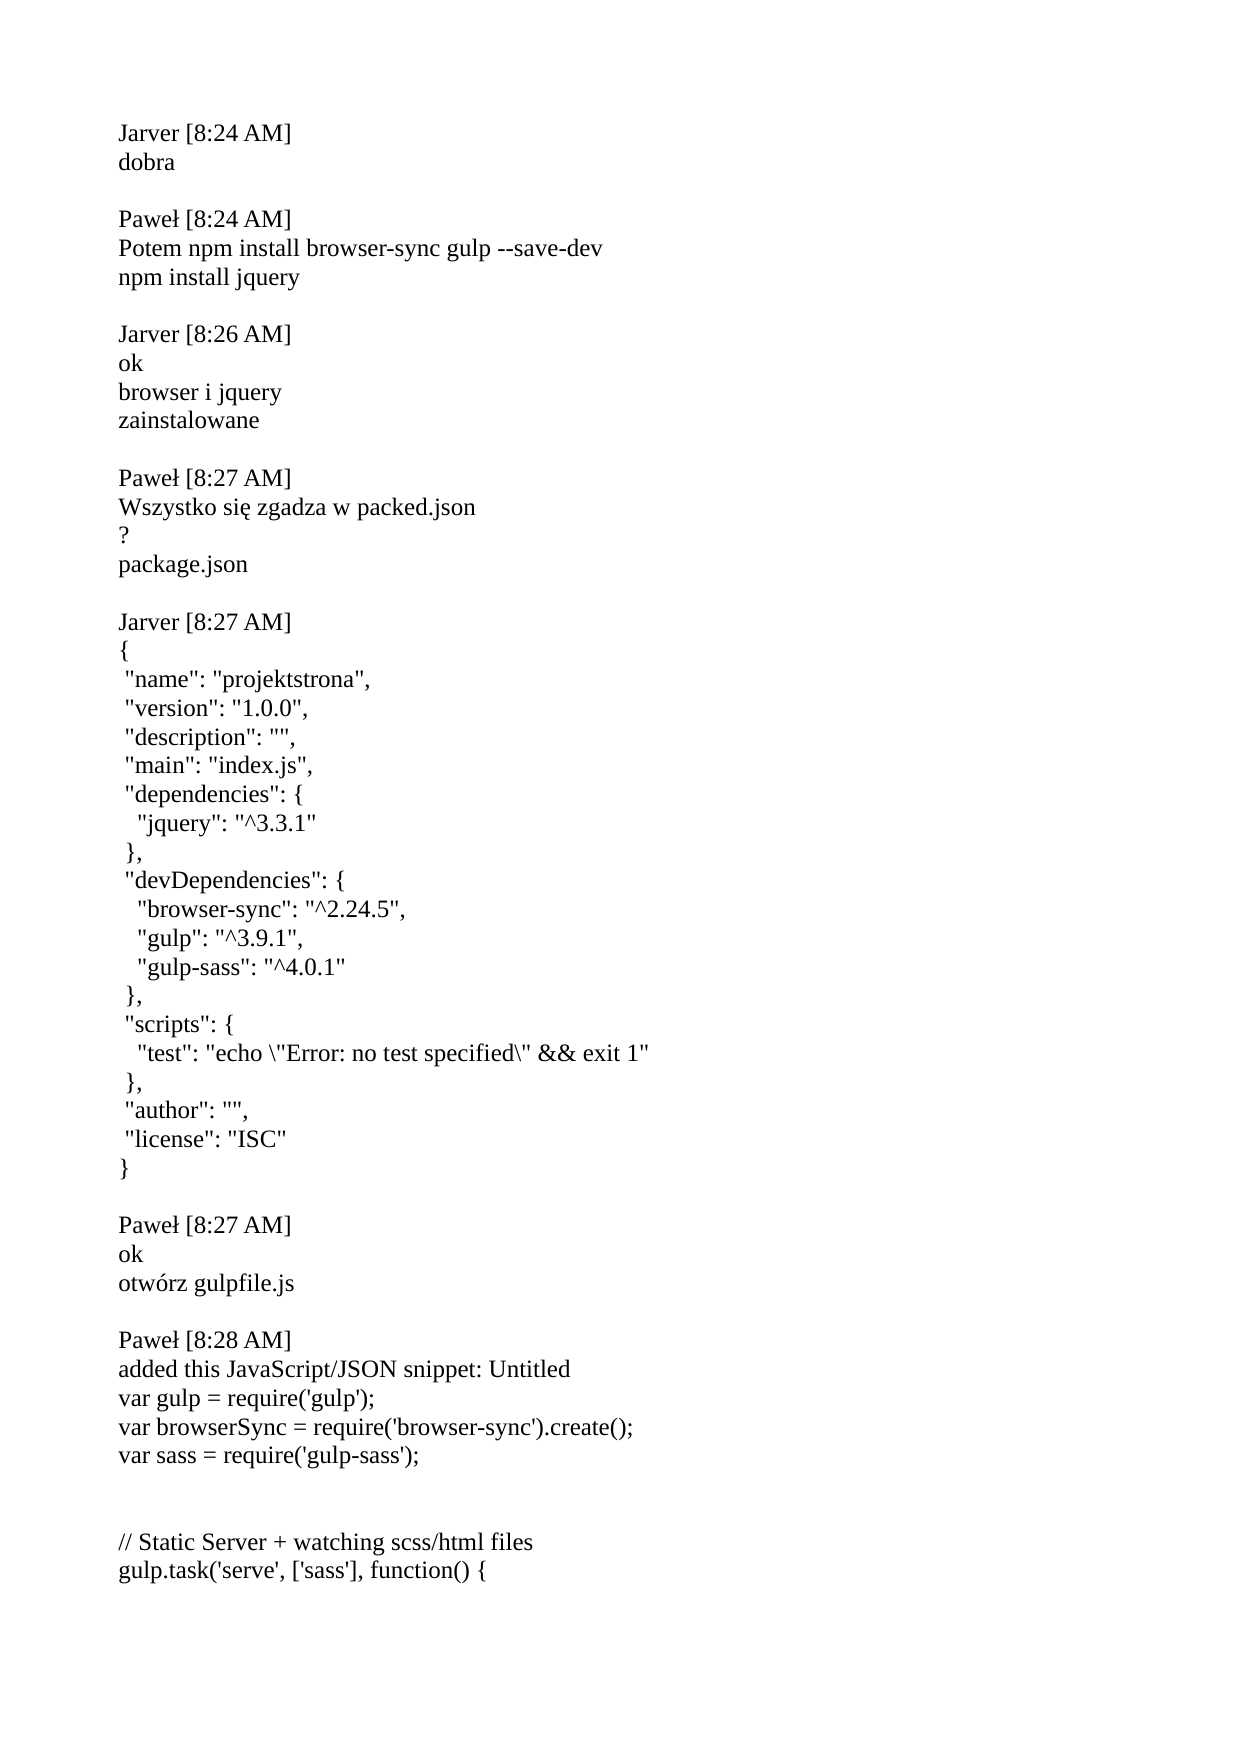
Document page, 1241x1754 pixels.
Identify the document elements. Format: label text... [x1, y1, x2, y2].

text Jarver [8:24 AM] dobra Paweł [8:24 AM] Potem npm install browser-sync gulp --save-dev npm install jquery Jarver [8:26 AM] ok browser i jquery zainstalowane Paweł [8:27 AM] Wszystko się zgadza w packed.json ? package.json Jarver [8:27 AM] { "name": "projektstrona", "version": "1.0.0", "description": "", "main": "index.js", "dependencies": { "jquery": "^3.3.1" }, "devDependencies": { "browser-sync": "^2.24.5", "gulp": "^3.9.1", "gulp-sass": "^4.0.1" }, "scripts": { "test": "echo \"Error: no test specified\" && exit 1" }, "author": "", "license": "ISC" } Paweł [8:27 AM] ok otwórz gulpfile.js Paweł [8:28 AM] added this JavaScript/JSON snippet: Untitled var gulp = require('gulp'); var browserSync = require('browser-sync').create(); var sass = require('gulp-sass'); ​ ​ // Static Server + watching scss/html files gulp.task('serve', ['sass'], function() { [118, 118, 1122, 1613]
